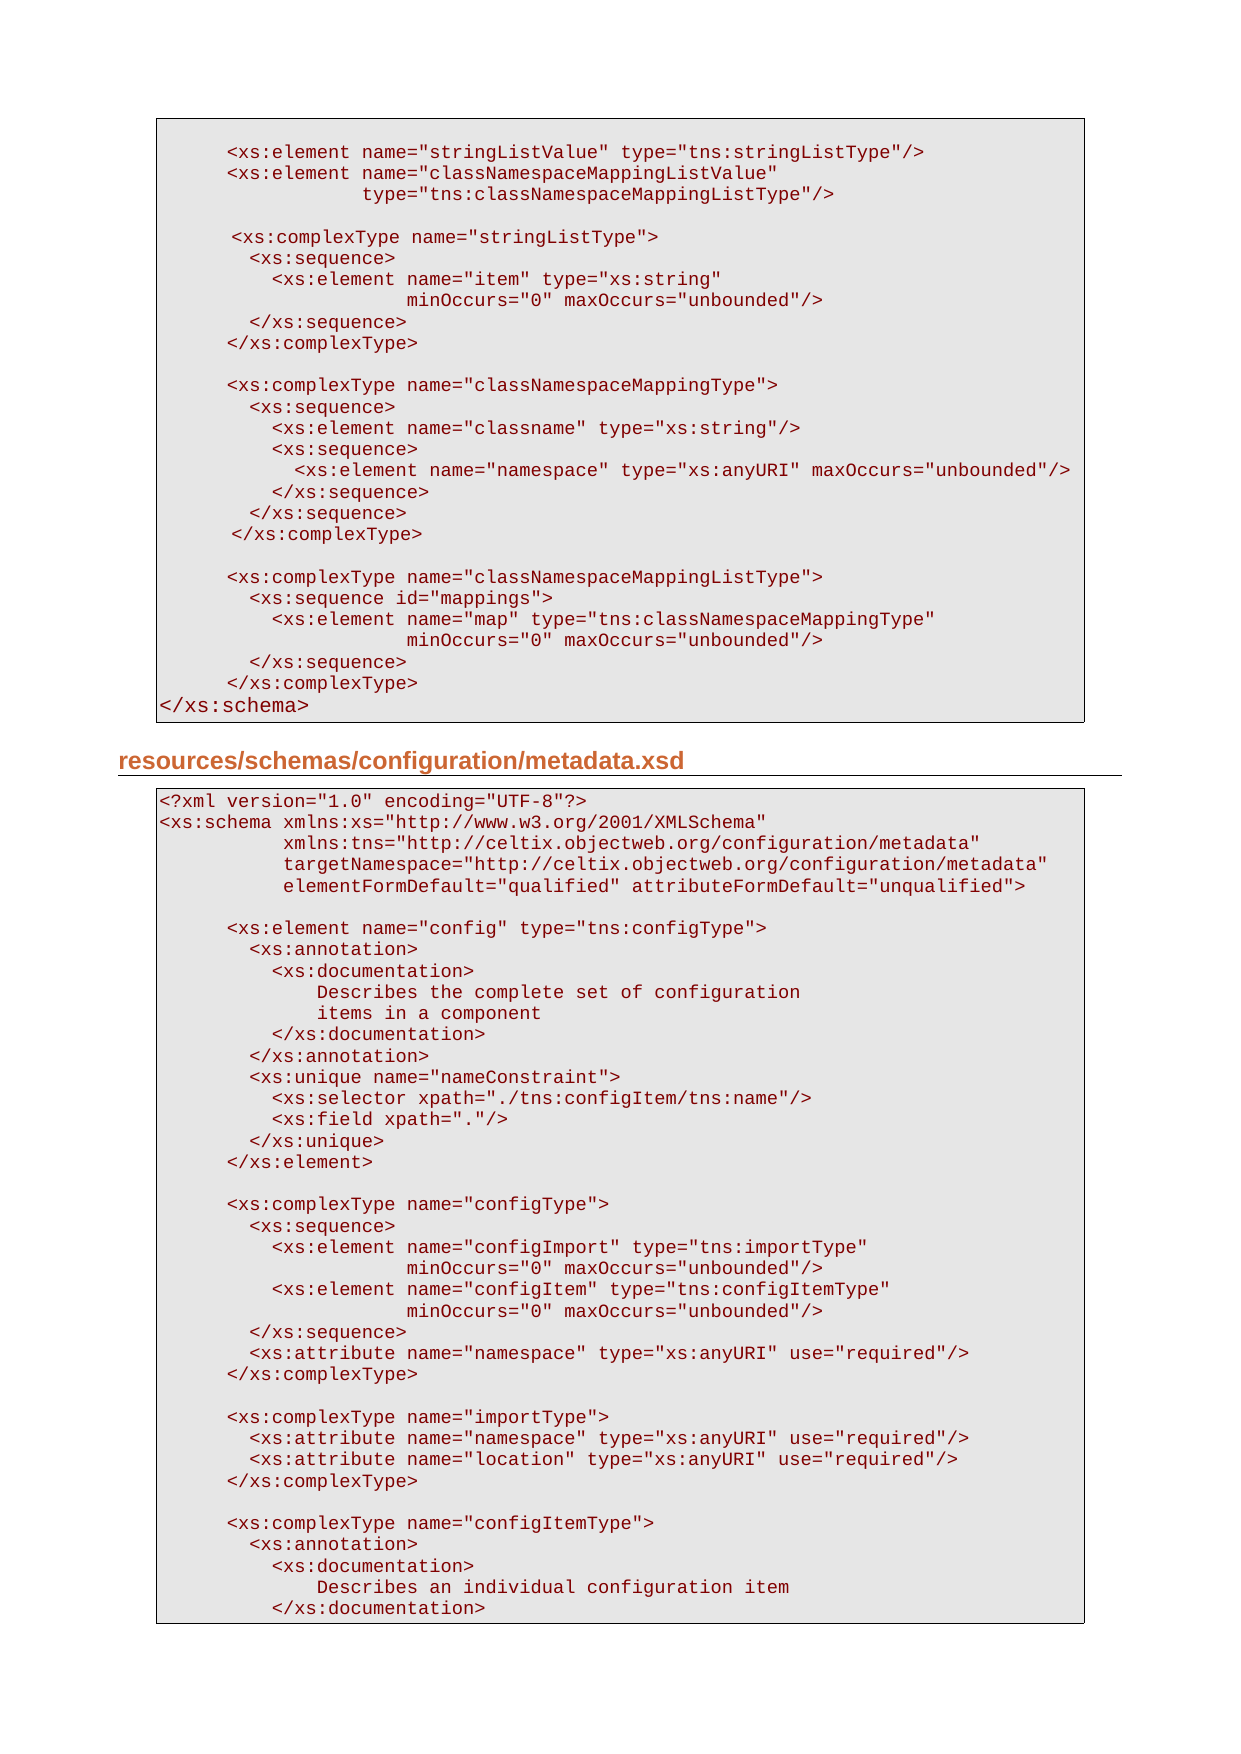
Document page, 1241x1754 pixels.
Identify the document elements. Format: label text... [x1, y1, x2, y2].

text <xs:element name="namespace" type="xs:anyURI" maxOccurs="unbounded"/> [157, 458, 1084, 479]
text <xs:sequence> [157, 437, 1084, 458]
text minOccurs="0" maxOccurs="unbounded"/> [157, 1256, 1084, 1277]
text targetNamespace="http://celtix.objectweb.org/configuration/metadata" [157, 852, 1084, 873]
text </xs:sequence> [157, 1319, 1084, 1341]
text </xs:sequence> [157, 309, 1084, 331]
text <xs:complexType name="configType"> [157, 1192, 1084, 1213]
text type="tns:classNamespaceMappingListType"/> [157, 182, 1084, 203]
text items in a component </xs:documentation> [157, 1001, 1084, 1043]
text minOccurs="0" maxOccurs="unbounded"/> [157, 1298, 1084, 1319]
text <xs:sequence id="mappings"> [157, 586, 1084, 607]
text </xs:complexType> [157, 1362, 1084, 1383]
text <xs:attribute name="namespace" type="xs:anyURI" use="required"/> [157, 1341, 1084, 1362]
text <xs:element name="classNamespaceMappingListValue" [157, 161, 1084, 182]
text <xs:element name="classname" type="xs:string"/> [157, 416, 1084, 437]
text <xs:sequence> [157, 1213, 1084, 1234]
text <xs:unique name="nameConstraint"> [157, 1064, 1084, 1086]
text <xs:attribute name="namespace" type="xs:anyURI" use="required"/> [157, 1426, 1084, 1447]
text </xs:complexType> [157, 522, 1084, 543]
text <xs:element name="map" type="tns:classNamespaceMappingType" [157, 607, 1084, 628]
text <xs:complexType name="configItemType"> [157, 1511, 1084, 1532]
text </xs:sequence> [157, 501, 1084, 522]
text resources/schemas/configuration/metadata.xsd [118, 747, 1122, 775]
text <xs:complexType name="stringListType"> [157, 224, 1084, 246]
text <xs:attribute name="location" type="xs:anyURI" use="required"/> [157, 1447, 1084, 1468]
text <xs:sequence> [157, 246, 1084, 267]
text minOccurs="0" maxOccurs="unbounded"/> [157, 628, 1084, 649]
text </xs:sequence> [157, 479, 1084, 501]
text </xs:complexType> [157, 331, 1084, 352]
text <xs:element name="config" type="tns:configType"> [157, 916, 1084, 937]
text </xs:unique> [157, 1128, 1084, 1149]
text <xs:documentation> Describes an individual configuration item </xs:documentation> [157, 1553, 1084, 1623]
text <xs:element name="configImport" type="tns:importType" [157, 1234, 1084, 1256]
text <xs:selector xpath="./tns:configItem/tns:name"/> [157, 1086, 1084, 1107]
text </xs:annotation> [157, 1043, 1084, 1064]
text </xs:element> [157, 1149, 1084, 1171]
text <xs:element name="configItem" type="tns:configItemType" [157, 1277, 1084, 1298]
text <xs:complexType name="classNamespaceMappingType"> [157, 373, 1084, 394]
text <xs:sequence> [157, 394, 1084, 416]
text <xs:complexType name="classNamespaceMappingListType"> [157, 564, 1084, 586]
text <xs:complexType name="importType"> [157, 1404, 1084, 1426]
text </xs:schema> [157, 692, 1084, 722]
text <xs:annotation> [157, 1532, 1084, 1553]
text <xs:documentation> Describes the complete set of configuration [157, 958, 1084, 1001]
text elementFormDefault="qualified" attributeFormDefault="unqualified"> [157, 873, 1084, 894]
text <xs:annotation> [157, 937, 1084, 958]
text <xs:field xpath="."/> [157, 1107, 1084, 1128]
text <xs:schema xmlns:xs="http://www.w3.org/2001/XMLSchema" [157, 809, 1084, 831]
text xmlns:tns="http://celtix.objectweb.org/configuration/metadata" [157, 831, 1084, 852]
text </xs:sequence> [157, 649, 1084, 671]
text <xs:element name="item" type="xs:string" [157, 267, 1084, 288]
text <?xml version="1.0" encoding="UTF-8"?> [157, 789, 1084, 809]
text </xs:complexType> [157, 1468, 1084, 1489]
text <xs:element name="stringListValue" type="tns:stringListType"/> [157, 139, 1084, 161]
text </xs:complexType> [157, 671, 1084, 692]
text minOccurs="0" maxOccurs="unbounded"/> [157, 288, 1084, 309]
